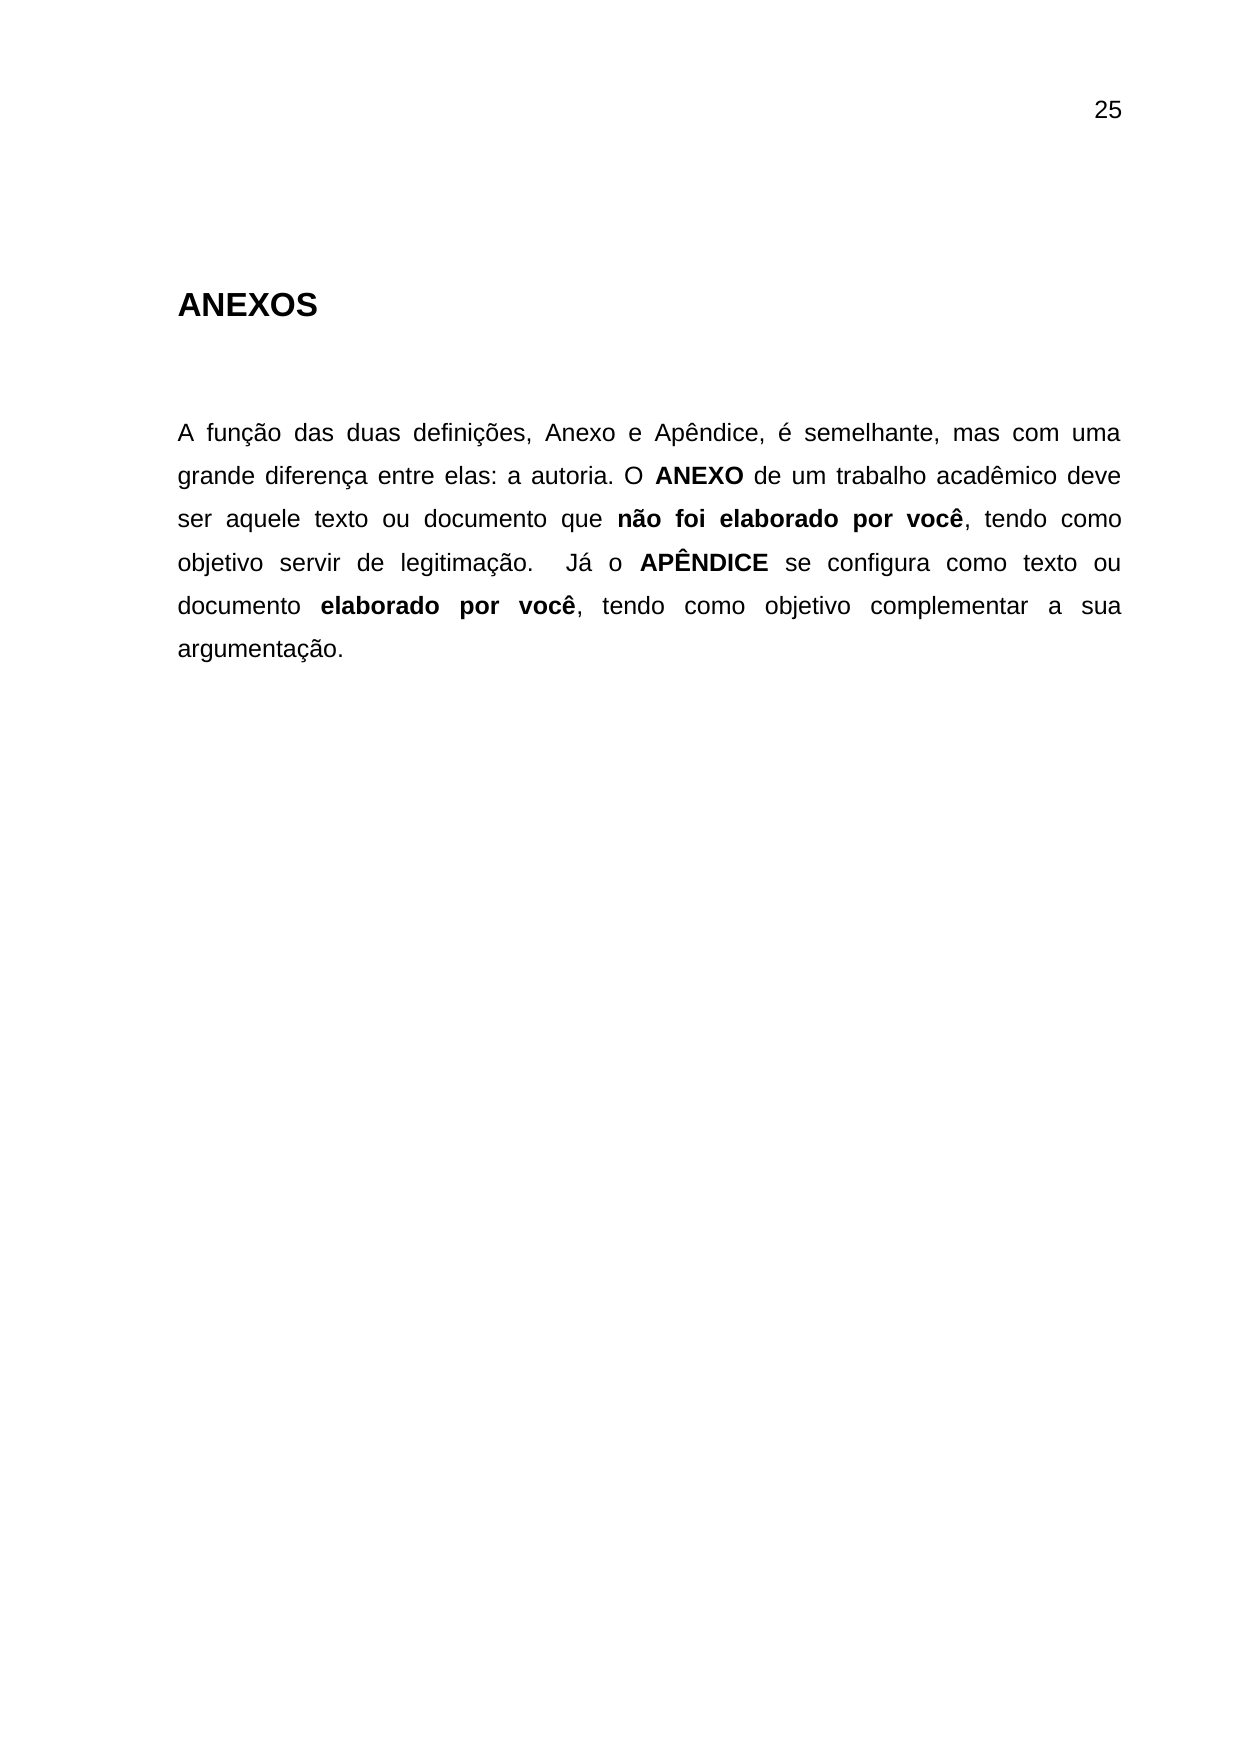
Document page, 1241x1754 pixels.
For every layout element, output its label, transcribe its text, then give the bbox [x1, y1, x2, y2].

text A função das duas definições, Anexo e Apêndice, é semelhante, mas com uma grande diferença entre elas: a autoria. O ANEXO de um trabalho acadêmico deve ser aquele texto ou documento que não foi elaborado por você, tendo como objetivo servir de legitimação. Já o APÊNDICE se configura como texto ou documento elaborado por você, tendo como objetivo complementar a sua argumentação. [177, 418, 1122, 662]
text ANEXOS [177, 286, 1122, 324]
